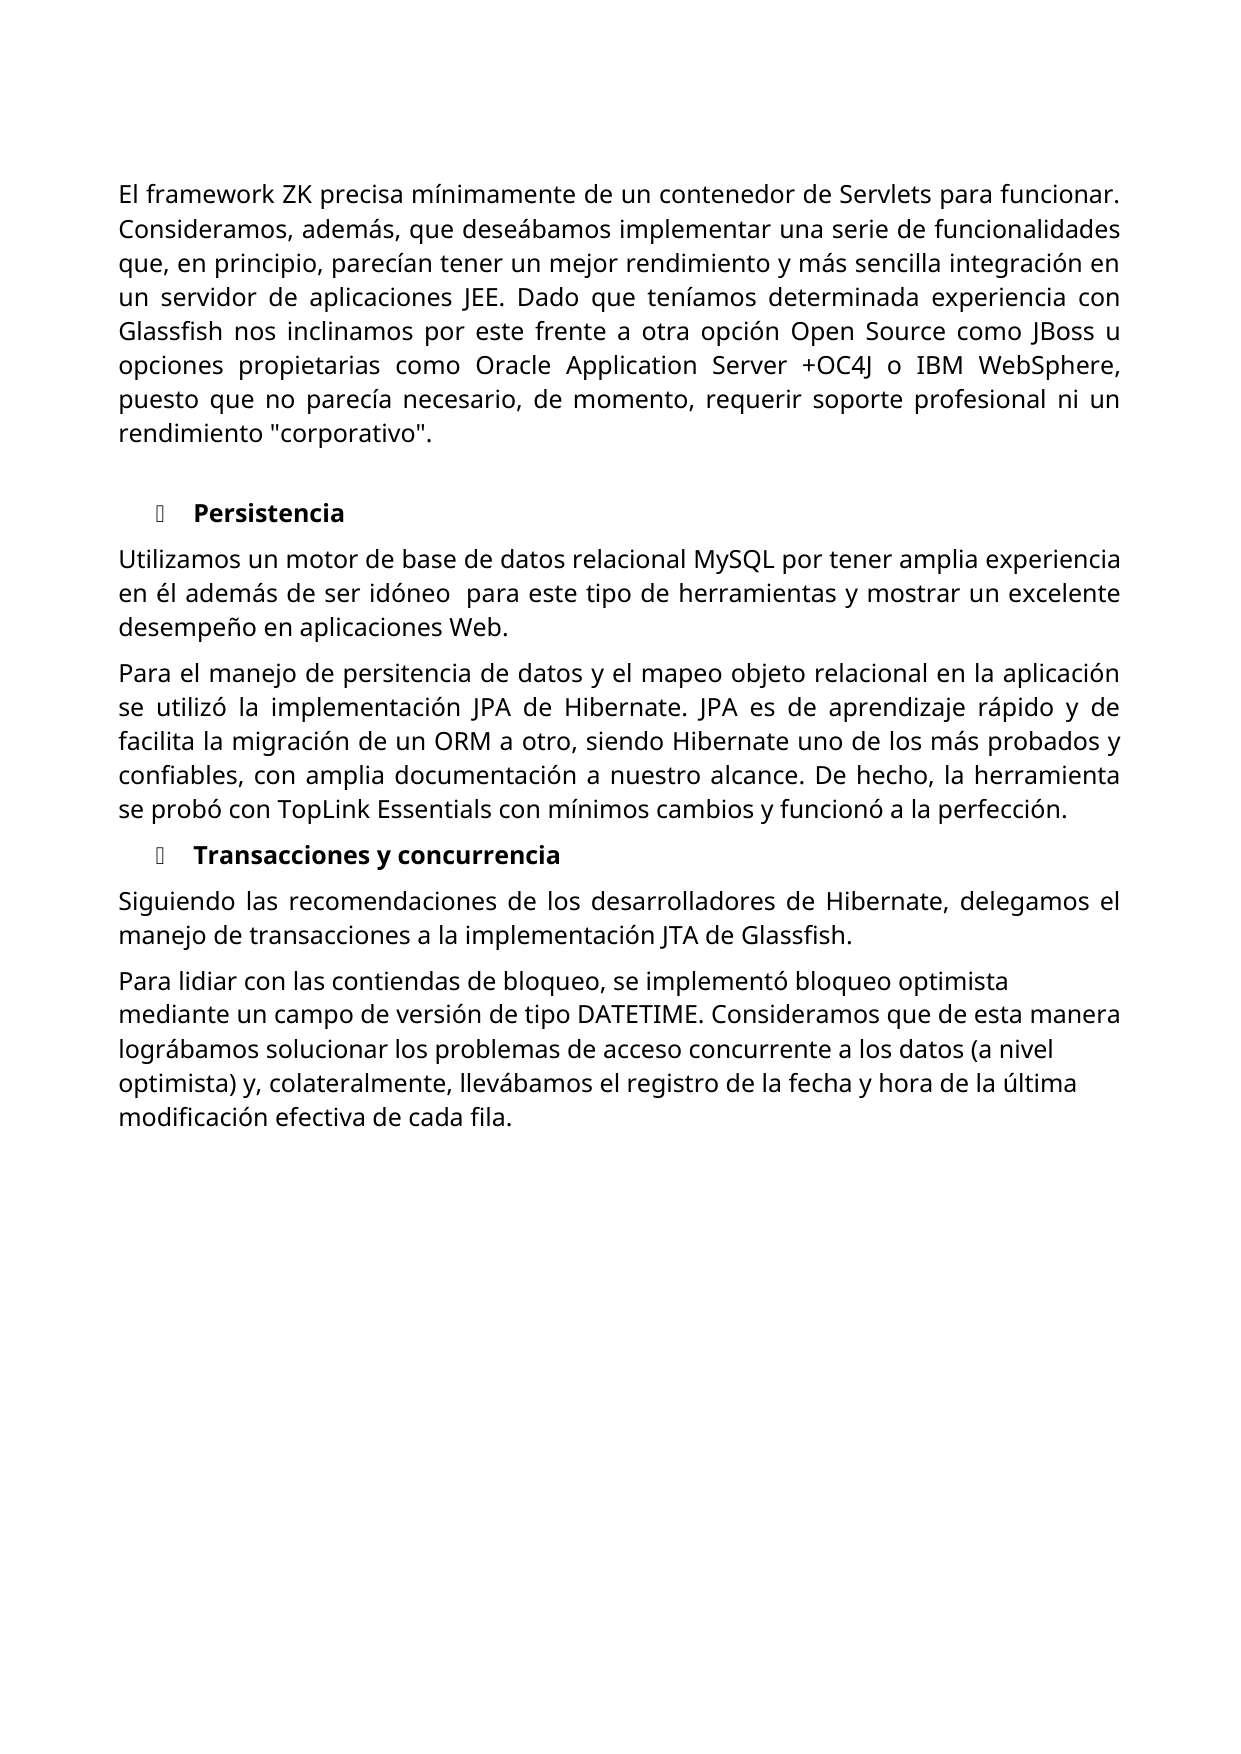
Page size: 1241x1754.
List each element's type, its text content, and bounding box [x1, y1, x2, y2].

text El framework ZK precisa mínimamente de un contenedor de Servlets para funcionar. Consideramos, además, que deseábamos implementar una serie de funcionalidades que, en principio, parecían tener un mejor rendimiento y más sencilla integración en un servidor de aplicaciones JEE. Dado que teníamos determinada experiencia con Glassfish nos inclinamos por este frente a otra opción Open Source como JBoss u opciones propietarias como Oracle Application Server +OC4J o IBM WebSphere, puesto que no parecía necesario, de momento, requerir soporte profesional ni un rendimiento "corporativo". [118, 416, 1122, 484]
text Utilizamos un motor de base de datos relacional MySQL por tener amplia experiencia en él además de ser idóneo para este tipo de herramientas y mostrar un excelente desempeño en aplicaciones Web. [118, 609, 1122, 643]
text Para lidiar con las contiendas de bloqueo, se implementó bloqueo optimista mediante un campo de versión de tipo DATETIME. Consideramos que de esta manera lográbamos solucionar los problemas de acceso concurrente a los datos (a nivel optimista) y, colateralmente, llevábamos el registro de la fecha y hora de la última modificación efectiva de cada fila. [513, 963, 1122, 1133]
list Persistencia [156, 496, 193, 529]
list Transacciones y concurrencia [156, 837, 1122, 871]
text Siguiendo las recomendaciones de los desarrolladores de Hibernate, delegamos el manejo de transacciones a la implementación JTA de Glassfish. [860, 917, 1122, 951]
list Persistencia [352, 496, 1122, 529]
